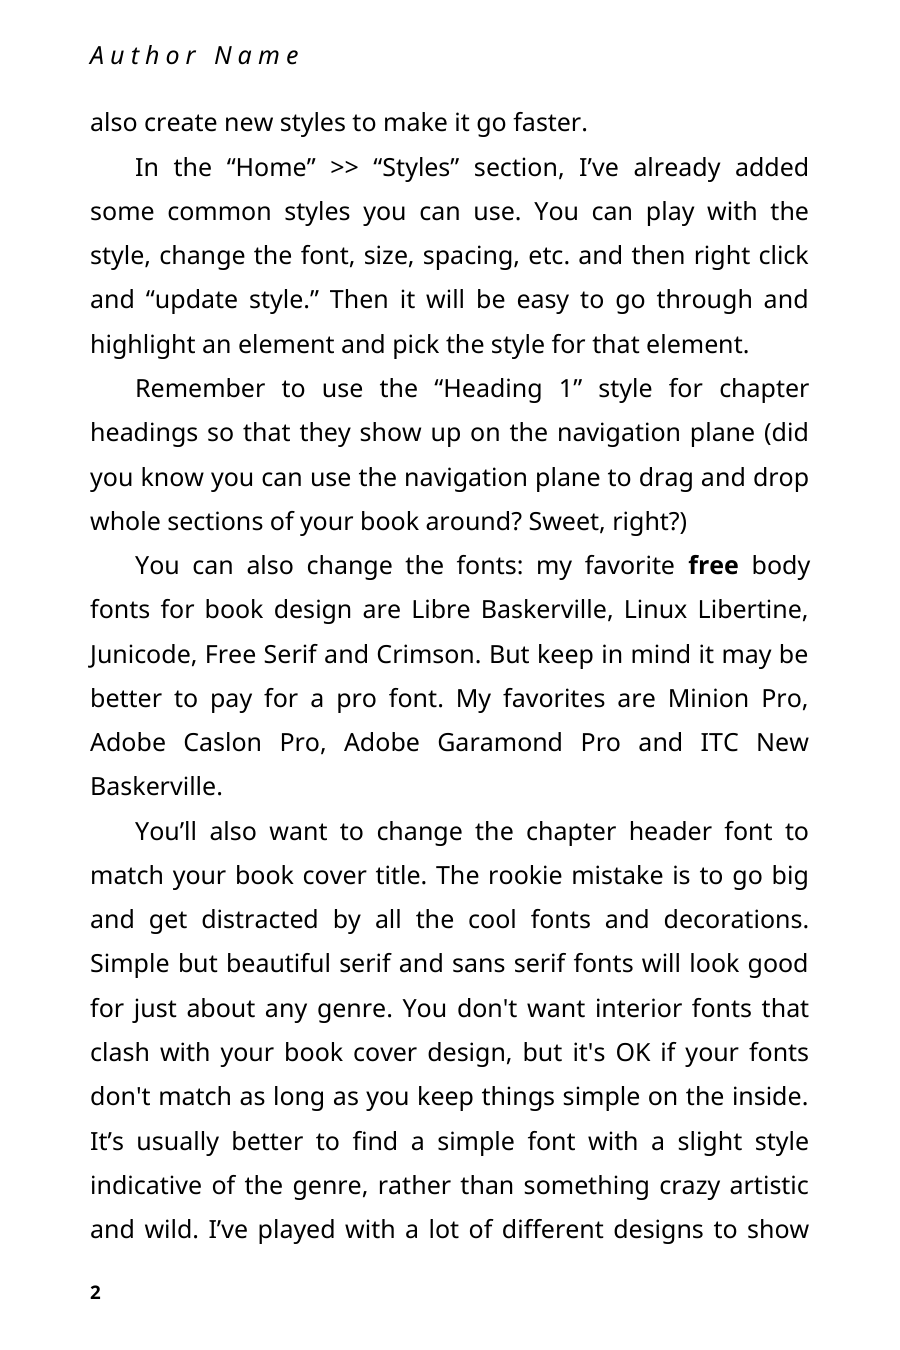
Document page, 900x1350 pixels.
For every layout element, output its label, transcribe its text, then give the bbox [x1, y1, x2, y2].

text In the “Home” >> “Styles” section, I’ve already added some common styles you can use. You can play with the style, change the font, size, spacing, etc. and then right click and “update style.” Then it will be easy to go through and highlight an element and pick the style for that element. [90, 149, 810, 360]
text You’ll also want to change the chapter header font to match your book cover title. The rookie mistake is to go big and get distracted by all the cool fonts and decorations. Simple but beautiful serif and sans serif fonts will look good for just about any genre. You don't want interior fonts that clash with your book cover design, but it's OK if your fonts don't match as long as you keep things simple on the inside. It’s usually better to find a simple font with a slight style indicative of the genre, rather than something crazy artistic and wild. I’ve played with a lot of different designs to show [90, 813, 810, 1246]
text Remember to use the “Heading 1” style for chapter headings so that they show up on the navigation plane (did you know you can use the navigation plane to drag and drop whole sections of your book around? Sweet, right?) [90, 371, 810, 537]
text You can also change the fonts: my favorite free body fonts for book design are Libre Baskerville, Linux Libertine, Junicode, Free Serif and Crimson. But keep in mind it may be better to pay for a pro font. My favorites are Minion Pro, Adobe Caslon Pro, Adobe Garamond Pro and ITC New Baskerville. [90, 548, 810, 803]
text also create new styles to make it go faster. [90, 105, 810, 139]
